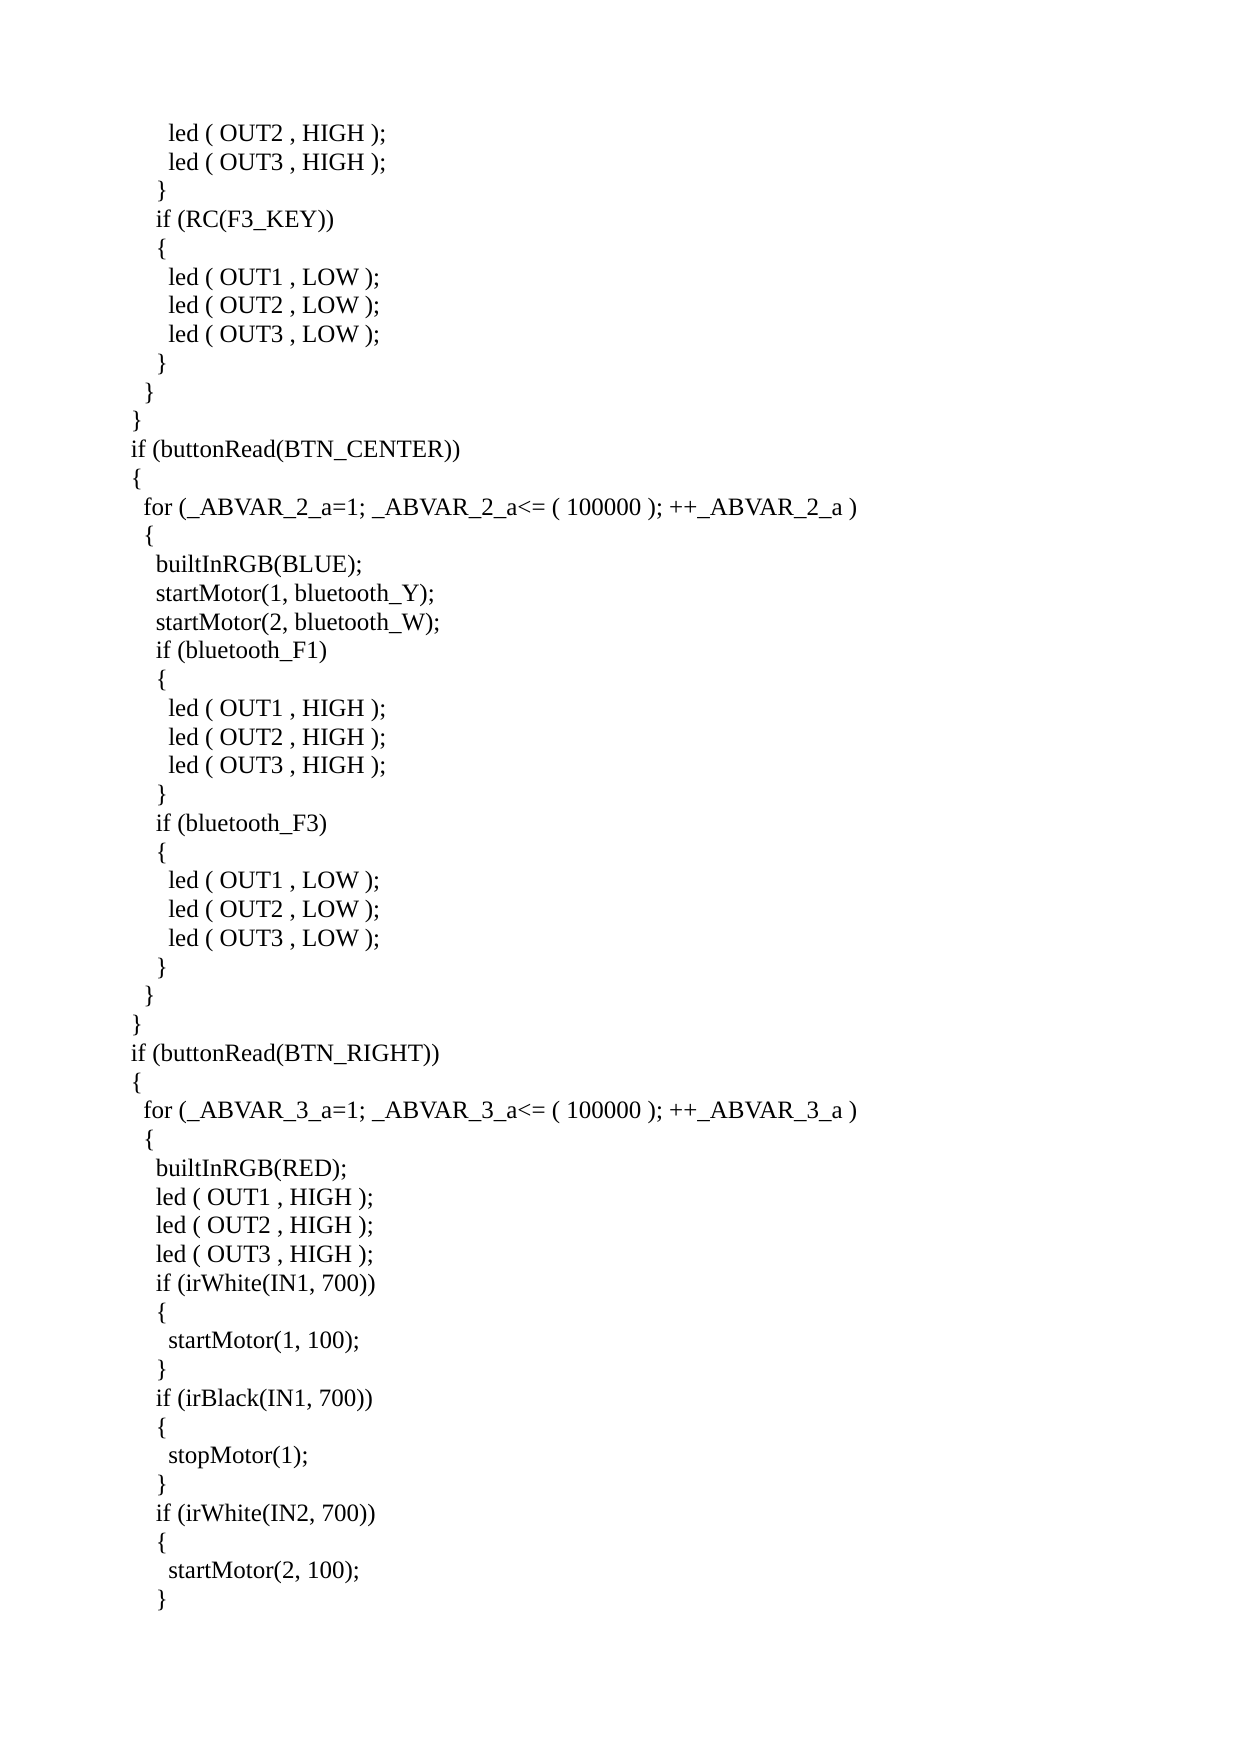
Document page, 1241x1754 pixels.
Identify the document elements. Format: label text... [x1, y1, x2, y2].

text if (irWhite(IN1, 700)) [118, 1268, 1122, 1297]
text led ( OUT2 , HIGH ); [118, 722, 1122, 751]
text } [118, 1009, 1122, 1038]
text } [118, 1354, 1122, 1383]
text } [118, 377, 1122, 406]
text for (_ABVAR_3_a=1; _ABVAR_3_a<= ( 100000 ); ++_ABVAR_3_a ) [118, 1096, 1122, 1124]
text { [118, 837, 1122, 866]
text led ( OUT1 , LOW ); [118, 262, 1122, 291]
text } [118, 1469, 1122, 1498]
text startMotor(2, bluetooth_W); [118, 607, 1122, 636]
text { [118, 1297, 1122, 1326]
text } [118, 406, 1122, 434]
text led ( OUT3 , LOW ); [118, 319, 1122, 348]
text if (buttonRead(BTN_RIGHT)) [118, 1038, 1122, 1067]
text } [118, 952, 1122, 981]
text led ( OUT2 , LOW ); [118, 894, 1122, 923]
text if (buttonRead(BTN_CENTER)) [118, 434, 1122, 463]
text led ( OUT3 , HIGH ); [118, 147, 1122, 176]
text if (irBlack(IN1, 700)) [118, 1383, 1122, 1412]
text if (RC(F3_KEY)) [118, 204, 1122, 233]
text { [118, 521, 1122, 549]
text startMotor(1, 100); [118, 1326, 1122, 1354]
text { [118, 1067, 1122, 1096]
text if (irWhite(IN2, 700)) [118, 1498, 1122, 1527]
text startMotor(2, 100); [118, 1556, 1122, 1584]
text } [118, 348, 1122, 377]
text { [118, 233, 1122, 262]
text led ( OUT3 , HIGH ); [118, 1239, 1122, 1268]
text } [118, 779, 1122, 808]
text startMotor(1, bluetooth_Y); [118, 578, 1122, 607]
text { [118, 1527, 1122, 1556]
text builtInRGB(BLUE); [118, 549, 1122, 578]
text led ( OUT1 , LOW ); [118, 866, 1122, 894]
text if (bluetooth_F1) [118, 636, 1122, 664]
text { [118, 1412, 1122, 1441]
text led ( OUT2 , LOW ); [118, 291, 1122, 319]
text led ( OUT2 , HIGH ); [118, 118, 1122, 147]
text { [118, 664, 1122, 693]
text stopMotor(1); [118, 1441, 1122, 1469]
text } [118, 1584, 1122, 1613]
text } [118, 981, 1122, 1009]
text if (bluetooth_F3) [118, 808, 1122, 837]
text { [118, 1124, 1122, 1153]
text led ( OUT1 , HIGH ); [118, 1182, 1122, 1211]
text led ( OUT1 , HIGH ); [118, 693, 1122, 722]
text led ( OUT3 , LOW ); [118, 923, 1122, 952]
text led ( OUT3 , HIGH ); [118, 751, 1122, 779]
text for (_ABVAR_2_a=1; _ABVAR_2_a<= ( 100000 ); ++_ABVAR_2_a ) [118, 492, 1122, 521]
text { [118, 463, 1122, 492]
text led ( OUT2 , HIGH ); [118, 1211, 1122, 1239]
text builtInRGB(RED); [118, 1153, 1122, 1182]
text } [118, 176, 1122, 204]
